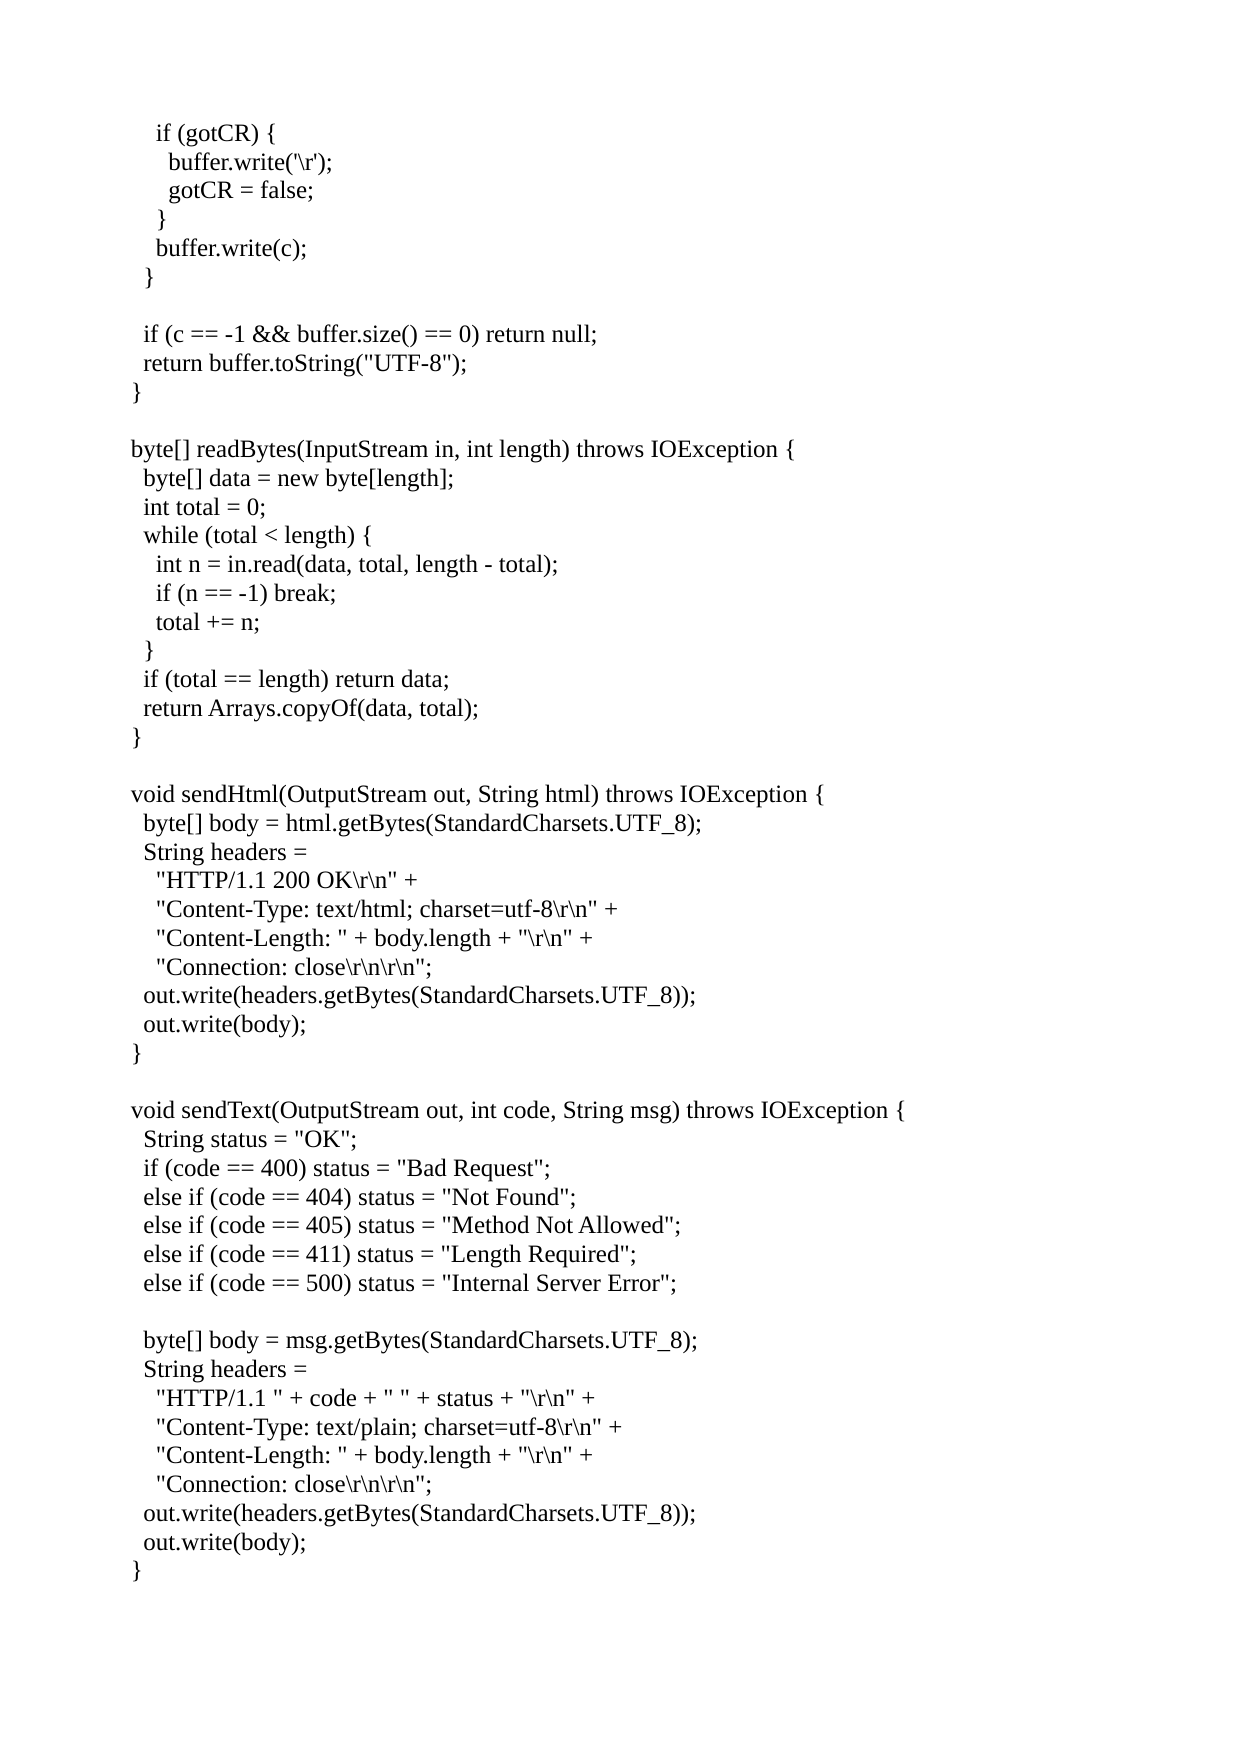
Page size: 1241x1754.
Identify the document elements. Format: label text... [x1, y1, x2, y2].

text byte[] data = new byte[length]; [118, 463, 1122, 492]
text if (total == length) return data; [118, 664, 1122, 693]
text else if (code == 500) status = "Internal Server Error"; [118, 1268, 1122, 1297]
text if (c == -1 && buffer.size() == 0) return null; [118, 319, 1122, 348]
text else if (code == 405) status = "Method Not Allowed"; [118, 1211, 1122, 1239]
text "Connection: close\r\n\r\n"; [118, 952, 1122, 981]
text } [118, 377, 1122, 406]
text } [118, 1556, 1122, 1584]
text out.write(body); [118, 1009, 1122, 1038]
text "Content-Length: " + body.length + "\r\n" + [118, 1441, 1122, 1469]
text buffer.write('\r'); [118, 147, 1122, 176]
text gotCR = false; [118, 176, 1122, 204]
text out.write(body); [118, 1527, 1122, 1556]
text if (n == -1) break; [118, 578, 1122, 607]
text out.write(headers.getBytes(StandardCharsets.UTF_8)); [118, 1498, 1122, 1527]
text total += n; [118, 607, 1122, 636]
text while (total < length) { [118, 521, 1122, 549]
text "Connection: close\r\n\r\n"; [118, 1469, 1122, 1498]
text void sendHtml(OutputStream out, String html) throws IOException { [118, 779, 1122, 808]
text String status = "OK"; [118, 1124, 1122, 1153]
text if (gotCR) { [118, 118, 1122, 147]
text void sendText(OutputStream out, int code, String msg) throws IOException { [118, 1096, 1122, 1124]
text "HTTP/1.1 200 OK\r\n" + [118, 866, 1122, 894]
text if (code == 400) status = "Bad Request"; [118, 1153, 1122, 1182]
text int total = 0; [118, 492, 1122, 521]
text byte[] readBytes(InputStream in, int length) throws IOException { [118, 434, 1122, 463]
text String headers = [118, 837, 1122, 866]
text } [118, 204, 1122, 233]
text else if (code == 411) status = "Length Required"; [118, 1239, 1122, 1268]
text String headers = [118, 1354, 1122, 1383]
text int n = in.read(data, total, length - total); [118, 549, 1122, 578]
text "Content-Type: text/html; charset=utf-8\r\n" + [118, 894, 1122, 923]
text buffer.write(c); [118, 233, 1122, 262]
text byte[] body = html.getBytes(StandardCharsets.UTF_8); [118, 808, 1122, 837]
text return Arrays.copyOf(data, total); [118, 693, 1122, 722]
text "Content-Length: " + body.length + "\r\n" + [118, 923, 1122, 952]
text "HTTP/1.1 " + code + " " + status + "\r\n" + [118, 1383, 1122, 1412]
text } [118, 722, 1122, 751]
text return buffer.toString("UTF-8"); [118, 348, 1122, 377]
text byte[] body = msg.getBytes(StandardCharsets.UTF_8); [118, 1326, 1122, 1354]
text } [118, 262, 1122, 291]
text } [118, 636, 1122, 664]
text "Content-Type: text/plain; charset=utf-8\r\n" + [118, 1412, 1122, 1441]
text out.write(headers.getBytes(StandardCharsets.UTF_8)); [118, 981, 1122, 1009]
text } [118, 1038, 1122, 1067]
text else if (code == 404) status = "Not Found"; [118, 1182, 1122, 1211]
